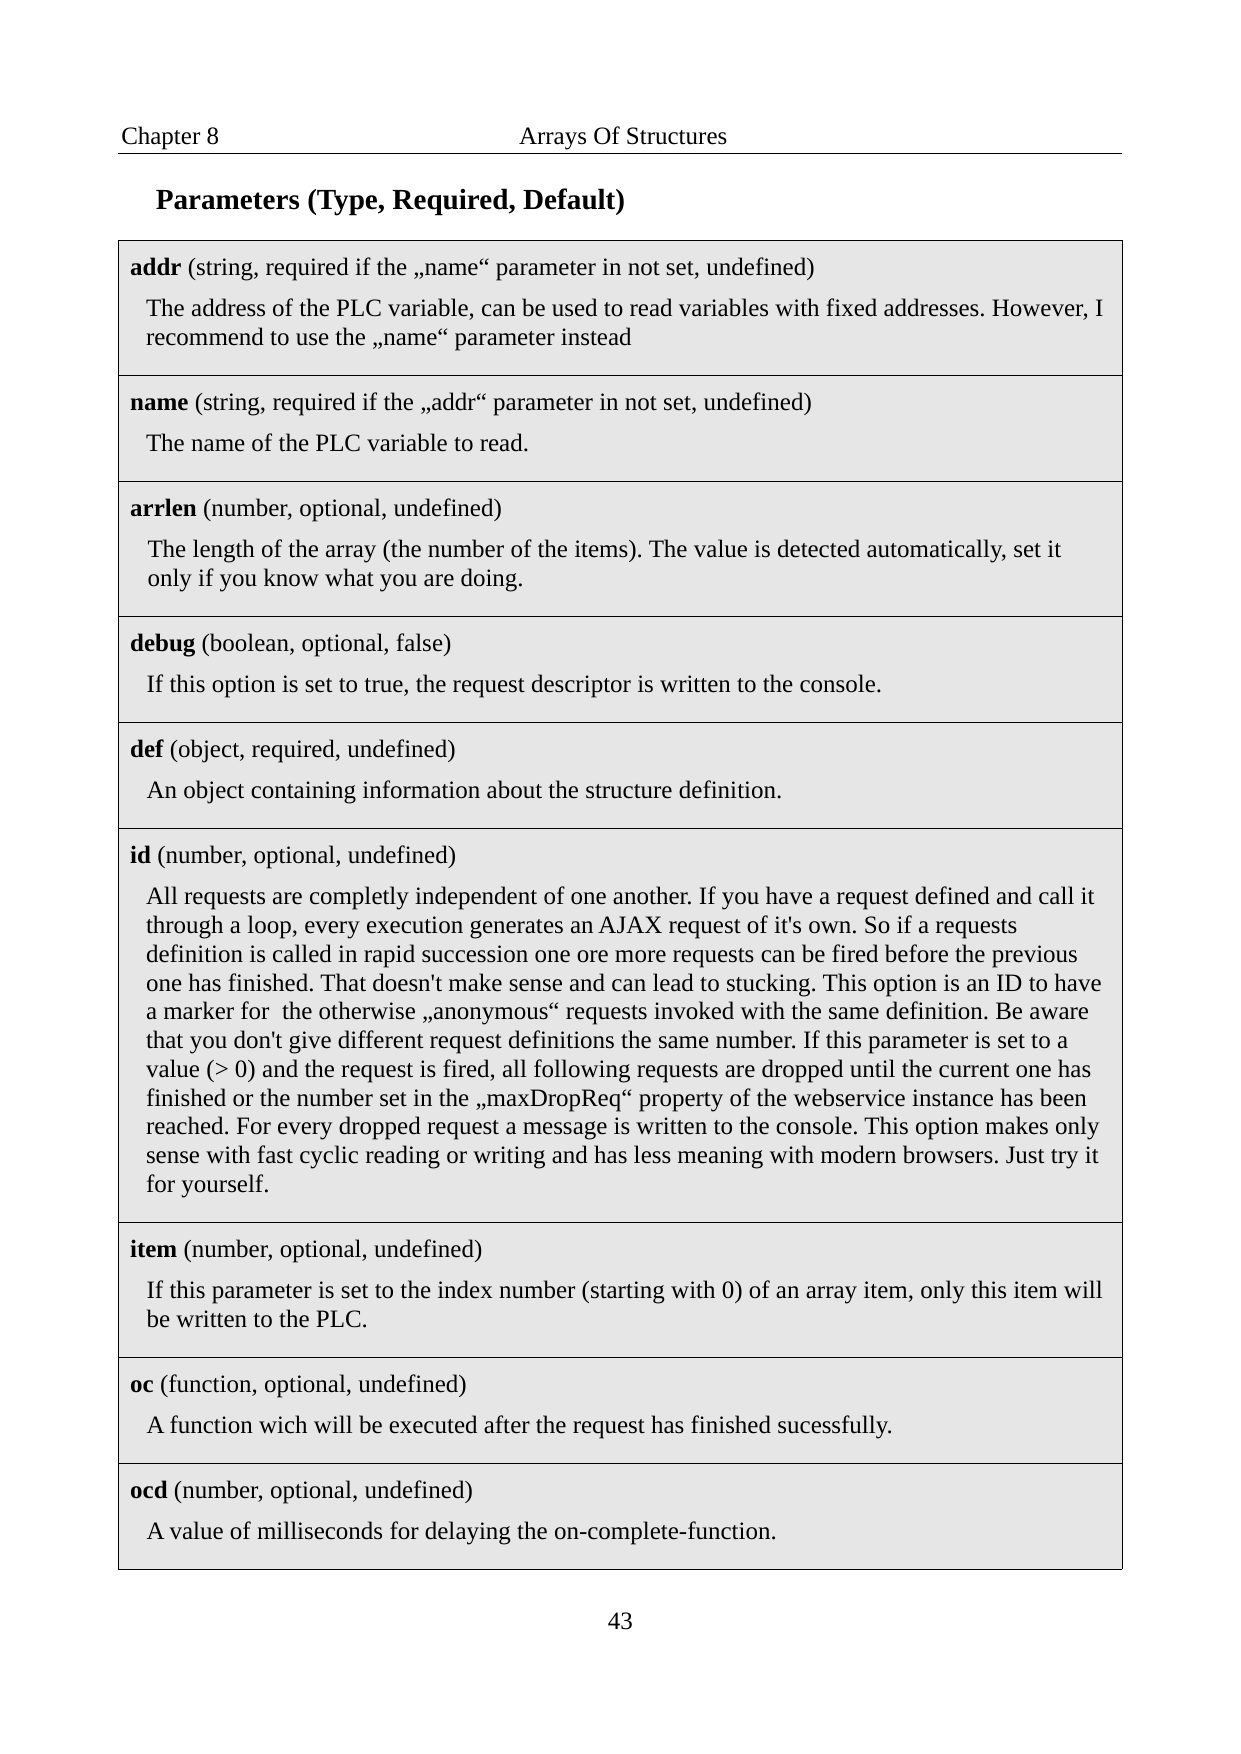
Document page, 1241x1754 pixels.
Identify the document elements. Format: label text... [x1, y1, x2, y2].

table_cell name (string, required if the „addr“ parameter in not set, undefined) The name of the PLC variable to read. [119, 376, 1122, 481]
table_cell arrlen (number, optional, undefined) The length of the array (the number of the items). The value is detected automatically, set it only if you know what you are doing. [119, 482, 1122, 616]
table_cell item (number, optional, undefined) If this parameter is set to the index number (starting with 0) of an array item, only this item will be written to the PLC. [119, 1223, 1122, 1357]
table_cell oc (function, optional, undefined) A function wich will be executed after the request has finished sucessfully. [119, 1358, 1122, 1463]
table_cell ocd (number, optional, undefined) A value of milliseconds for delaying the on-complete-function. [119, 1464, 1122, 1569]
table_cell def (object, required, undefined) An object containing information about the structure definition. [119, 723, 1122, 828]
subtitle Parameters (Type, Required, Default) [156, 182, 1122, 216]
table_header addr (string, required if the „name“ parameter in not set, undefined) The address of the PLC variable, can be used to read variables with fixed addresses. However, I recommend to use the „name“ parameter instead [119, 241, 1122, 375]
table_cell id (number, optional, undefined) All requests are completly independent of one another. If you have a request defined and call it through a loop, every execution generates an AJAX request of it's own. So if a requests definition is called in rapid succession one ore more requests can be fired before the previous one has finished. That doesn't make sense and can lead to stucking. This option is an ID to have a marker for the otherwise „anonymous“ requests invoked with the same definition. Be aware that you don't give different request definitions the same number. If this parameter is set to a value (> 0) and the request is fired, all following requests are dropped until the current one has finished or the number set in the „maxDropReq“ property of the webservice instance has been reached. For every dropped request a message is written to the console. This option makes only sense with fast cyclic reading or writing and has less meaning with modern browsers. Just try it for yourself. [119, 829, 1122, 1222]
table_cell debug (boolean, optional, false) If this option is set to true, the request descriptor is written to the console. [119, 617, 1122, 722]
